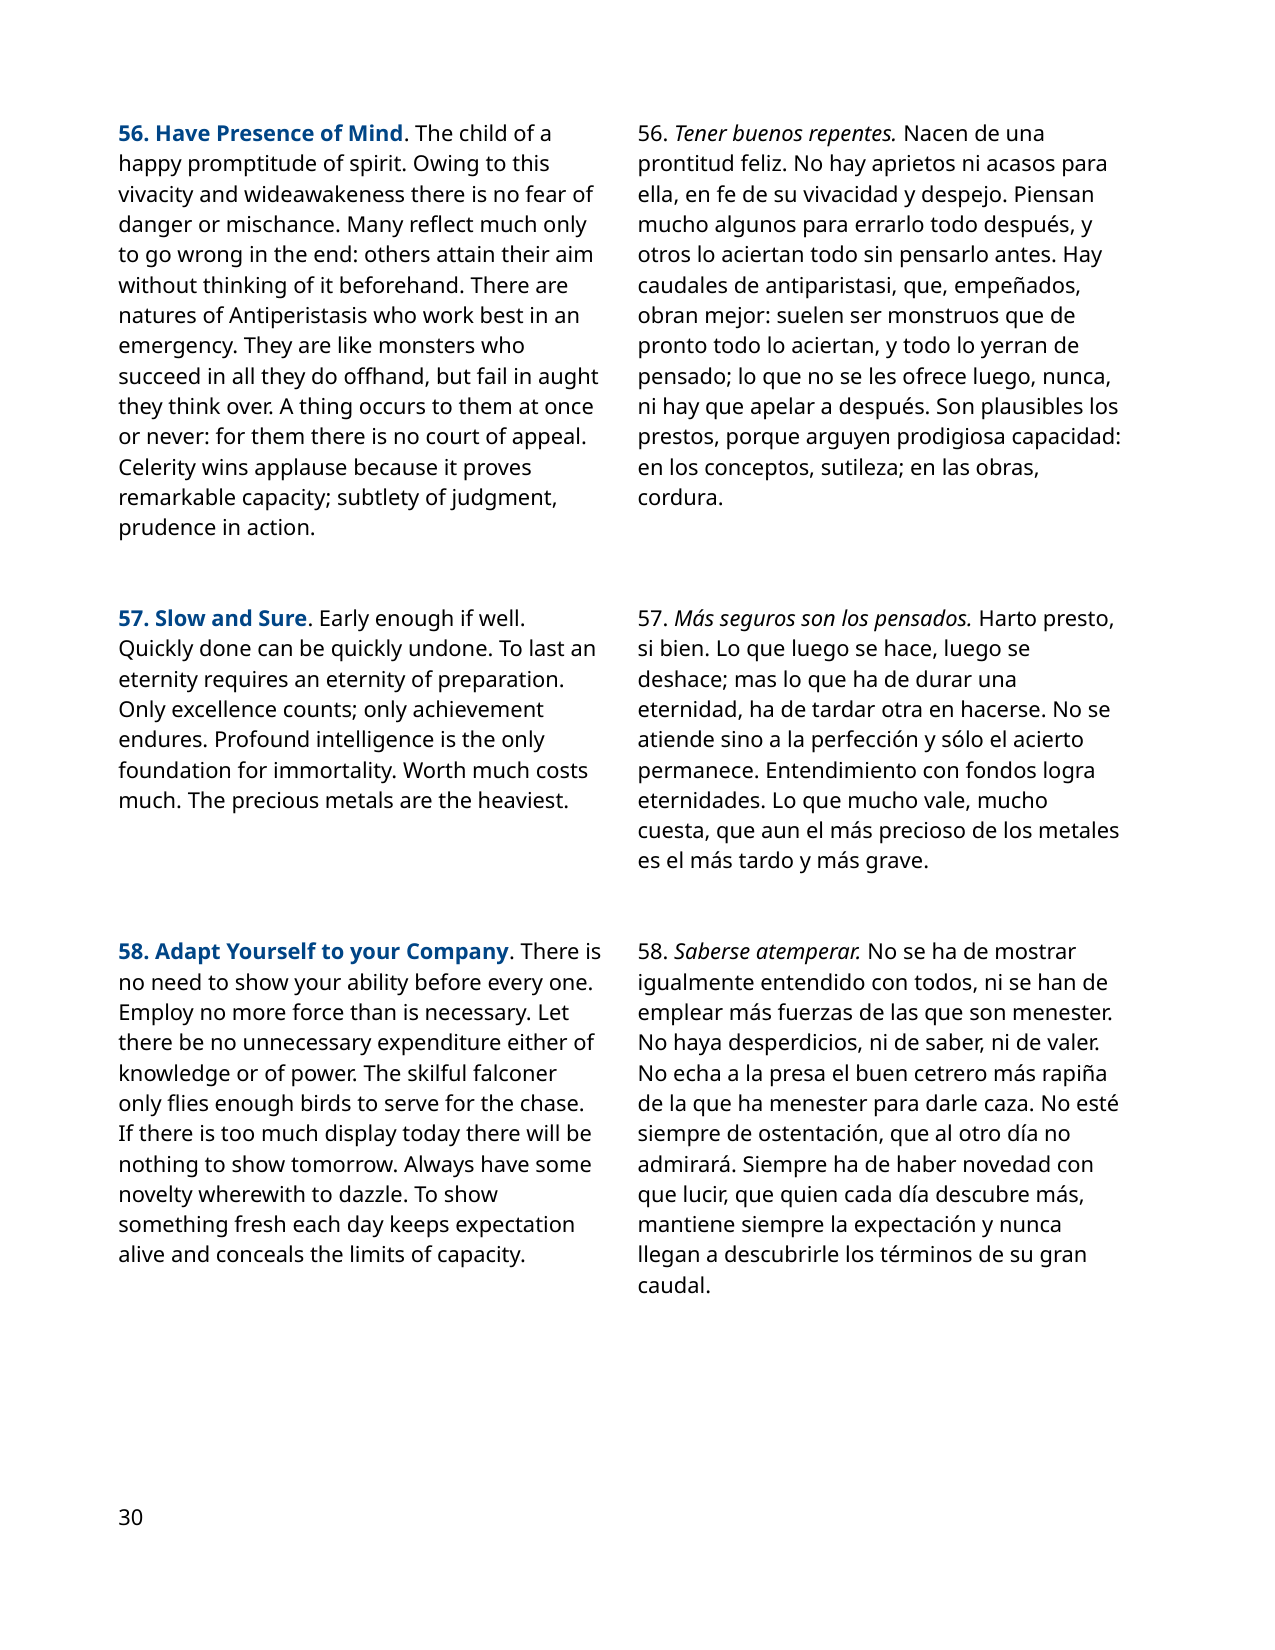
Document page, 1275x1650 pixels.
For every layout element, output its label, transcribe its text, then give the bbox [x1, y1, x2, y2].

table_cell 57. Más seguros son los pensados. Harto presto, si bien. Lo que luego se hace, luego se deshace; mas lo que ha de durar una eternidad, ha de tardar otra en hacerse. No se atiende sino a la perfección y sólo el acierto permanece. Entendimiento con fondos logra eternidades. Lo que mucho vale, mucho cuesta, que aun el más precioso de los metales es el más tardo y más grave. [638, 603, 1157, 936]
table_cell 57. Slow and Sure. Early enough if well. Quickly done can be quickly undone. To last an eternity requires an eternity of preparation. Only excellence counts; only achievement endures. Profound intelligence is the only foundation for immortality. Worth much costs much. The precious metals are the heaviest. [118, 603, 637, 936]
table_cell 56. Have Presence of Mind. The child of a happy promptitude of spirit. Owing to this vivacity and wideawakeness there is no fear of danger or mischance. Many reflect much only to go wrong in the end: others attain their aim without thinking of it beforehand. There are natures of Antiperistasis who work best in an emergency. They are like monsters who succeed in all they do offhand, but fail in aught they think over. A thing occurs to them at once or never: for them there is no court of appeal. Celerity wins applause because it proves remarkable capacity; subtlety of judgment, prudence in action. [118, 118, 637, 603]
table_cell 56. Tener buenos repentes. Nacen de una prontitud feliz. No hay aprietos ni acasos para ella, en fe de su vivacidad y despejo. Piensan mucho algunos para errarlo todo después, y otros lo aciertan todo sin pensarlo antes. Hay caudales de antiparistasi, que, empeñados, obran mejor: suelen ser monstruos que de pronto todo lo aciertan, y todo lo yerran de pensado; lo que no se les ofrece luego, nunca, ni hay que apelar a después. Son plausibles los prestos, porque arguyen prodigiosa capacidad: en los conceptos, sutileza; en las obras, cordura. [638, 118, 1157, 603]
table_cell 58. Saberse atemperar. No se ha de mostrar igualmente entendido con todos, ni se han de emplear más fuerzas de las que son menester. No haya desperdicios, ni de saber, ni de valer. No echa a la presa el buen cetrero más rapiña de la que ha menester para darle caza. No esté siempre de ostentación, que al otro día no admirará. Siempre ha de haber novedad con que lucir, que quien cada día descubre más, mantiene siempre la expectación y nunca llegan a descubrirle los términos de su gran caudal. [638, 936, 1157, 1330]
table_cell 58. Adapt Yourself to your Company. There is no need to show your ability before every one. Employ no more force than is necessary. Let there be no unnecessary expenditure either of knowledge or of power. The skilful falconer only flies enough birds to serve for the chase. If there is too much display today there will be nothing to show tomorrow. Always have some novelty wherewith to dazzle. To show something fresh each day keeps expectation alive and conceals the limits of capacity. [118, 936, 637, 1330]
